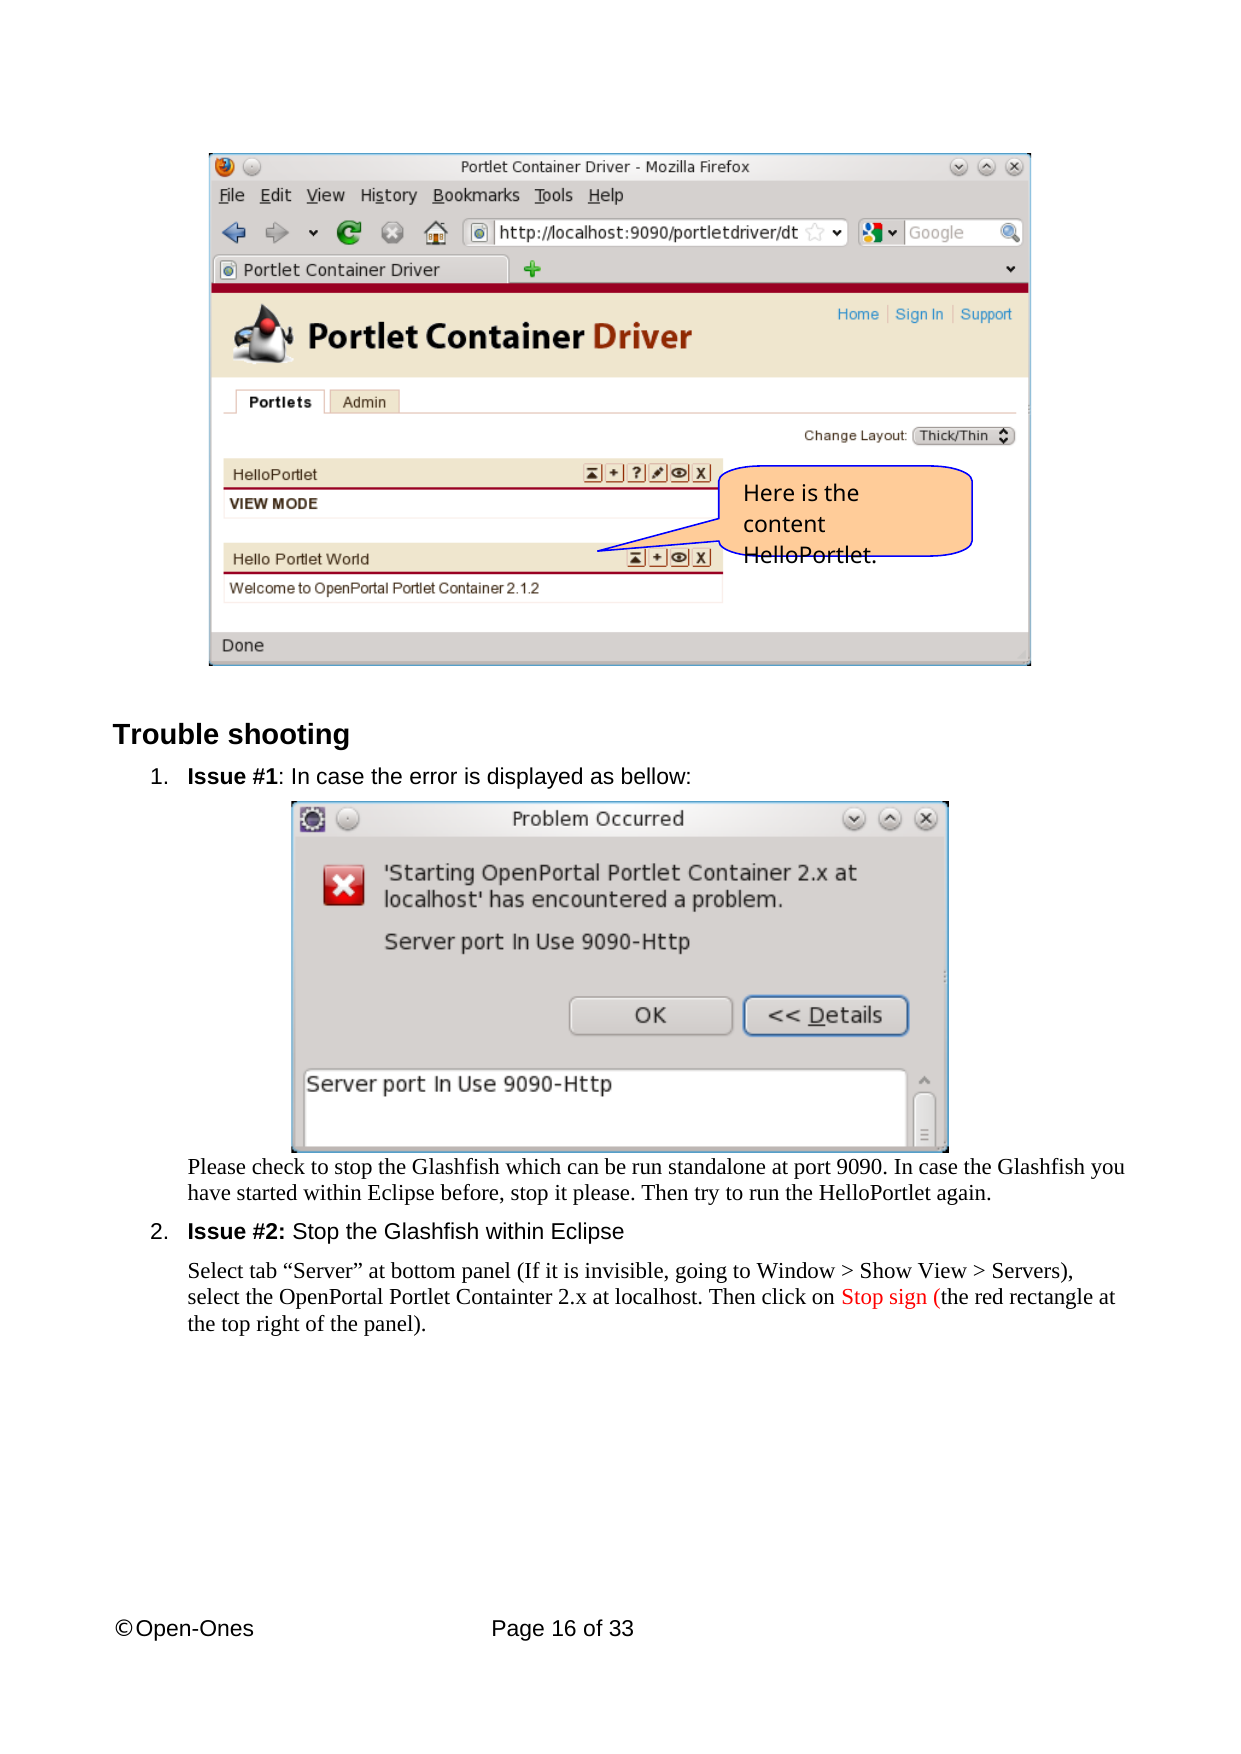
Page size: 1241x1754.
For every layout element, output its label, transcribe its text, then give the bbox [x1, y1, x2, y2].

text Select tab “Server” at bottom panel (If it is invisible, going to Window > Show View > Servers), select the OpenPortal Portlet Containter 2.x at localhost. Then click on Stop sign (the red rectangle at the top right of the panel). [187, 1257, 1128, 1336]
subtitle Trouble shooting [112, 721, 1128, 750]
picture [208, 153, 1032, 666]
subtitle Issue #1: In case the error is displayed as bellow: [150, 763, 1128, 789]
subtitle Issue #2: Stop the Glashfish within Eclipse [150, 1218, 1128, 1244]
picture [291, 801, 949, 1153]
text Please check to stop the Glashfish which can be run standalone at port 9090. In case the Glashfish you have started within Eclipse before, stop it please. Then try to run the HelloPortlet again. [187, 801, 1128, 1206]
